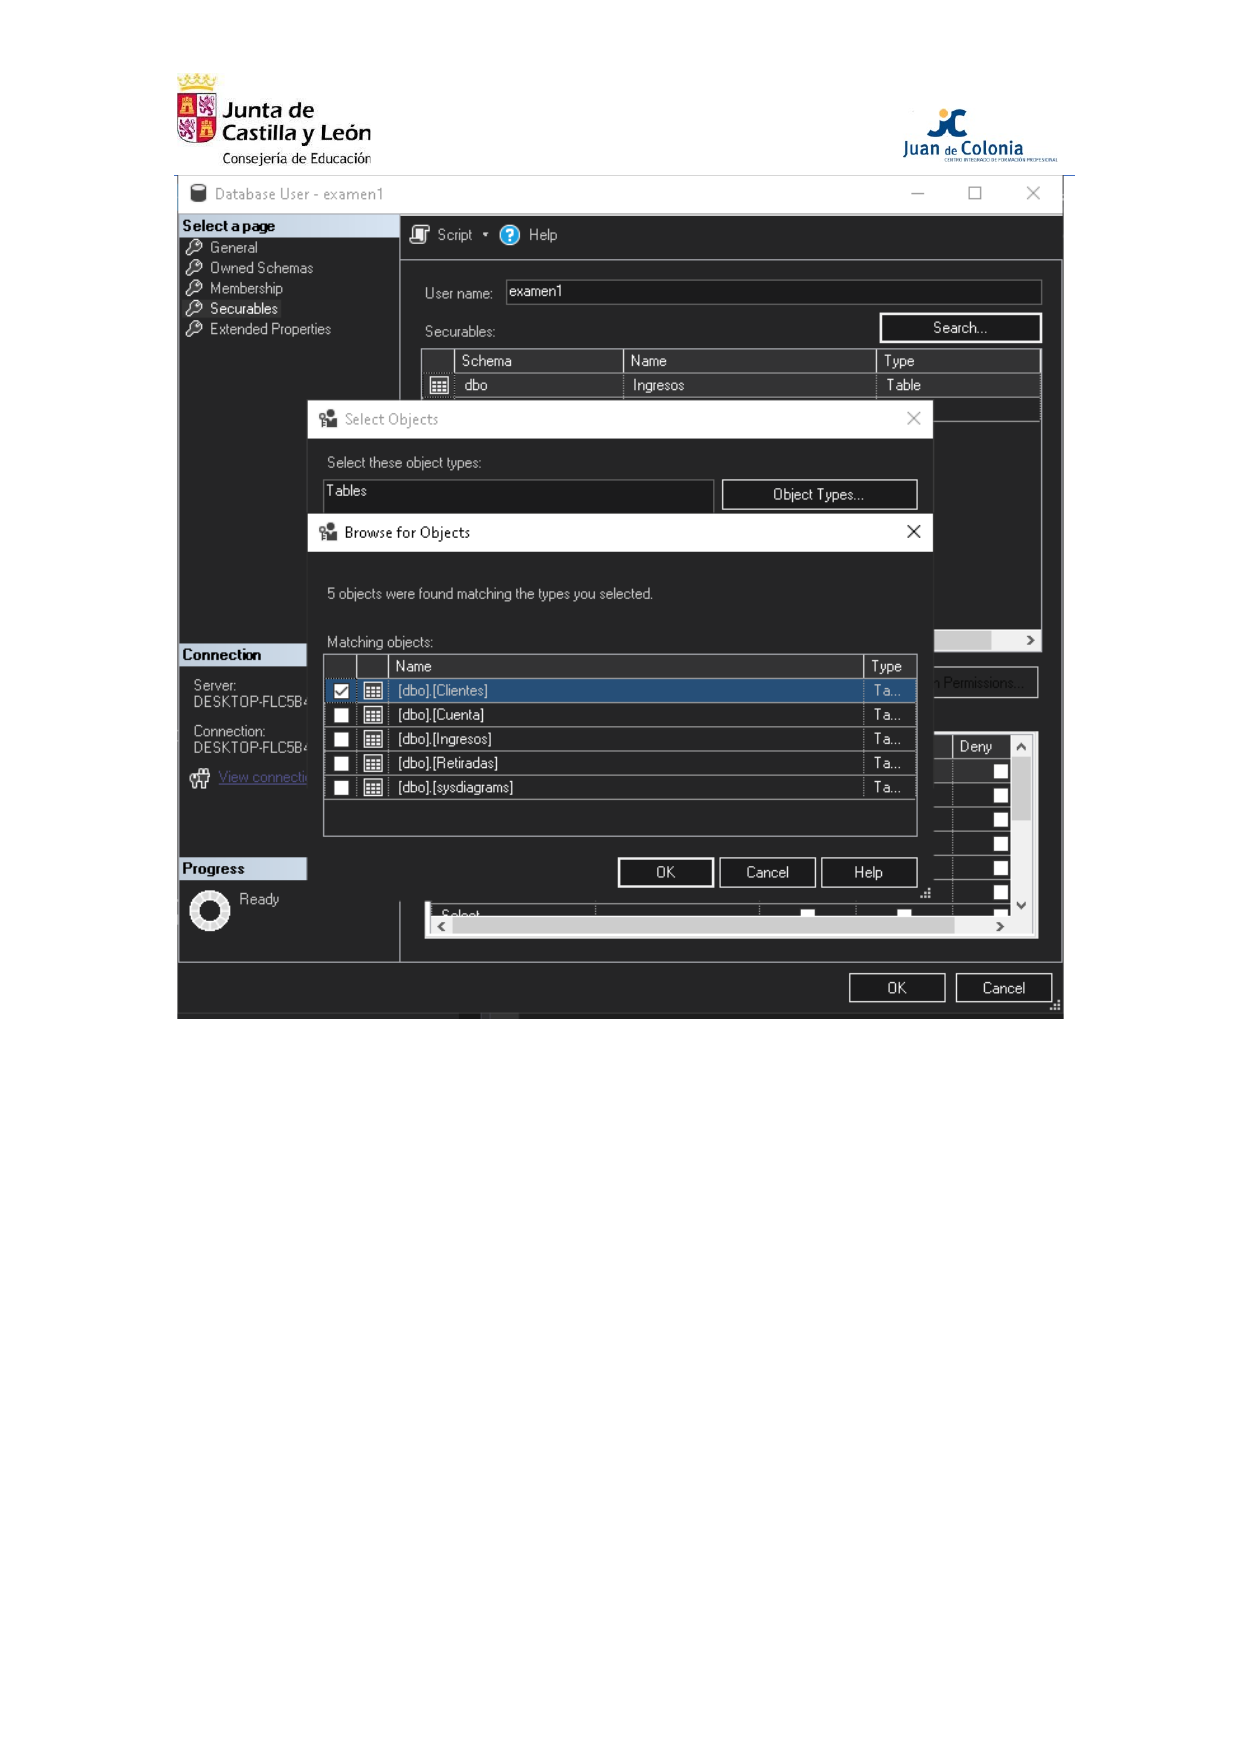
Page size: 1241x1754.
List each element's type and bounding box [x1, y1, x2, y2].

picture [902, 108, 1058, 162]
picture [177, 175, 1064, 1019]
picture [177, 73, 371, 166]
